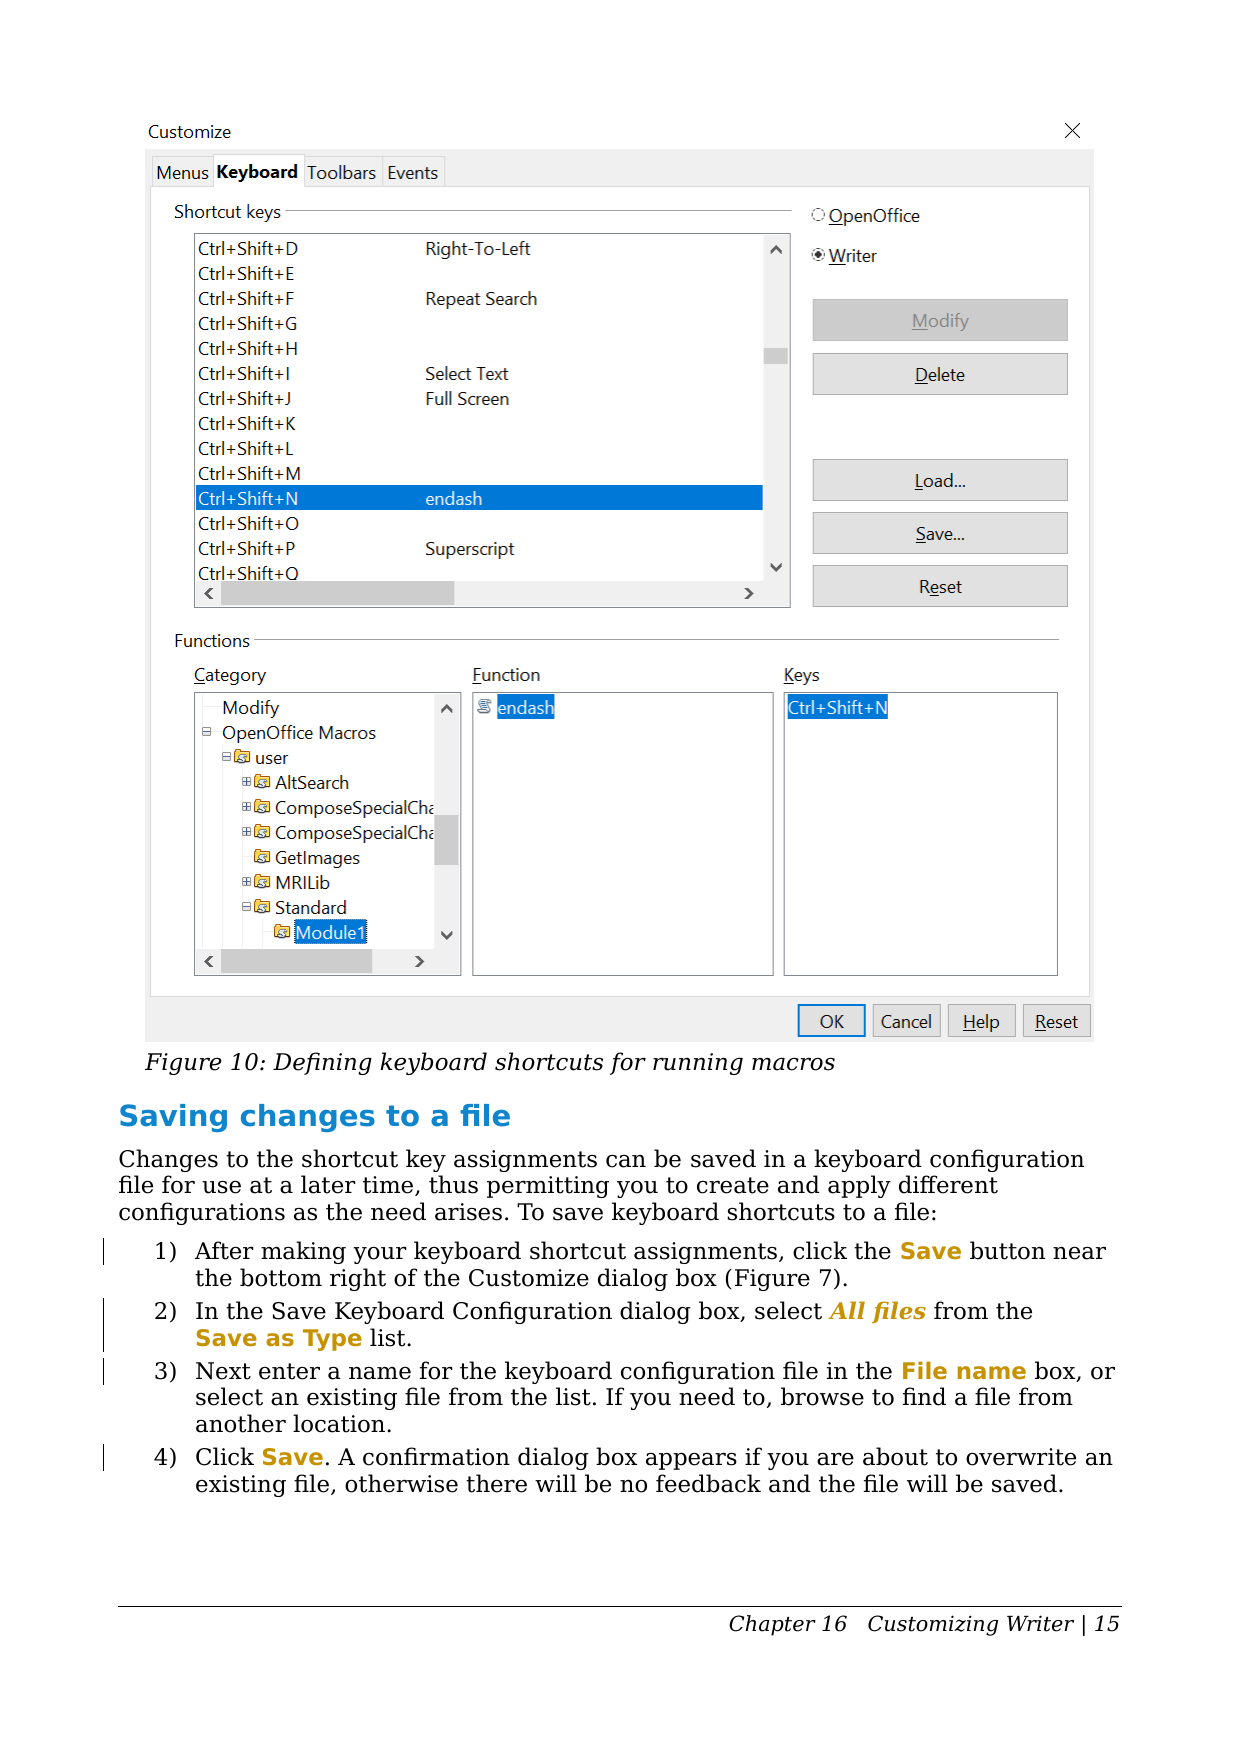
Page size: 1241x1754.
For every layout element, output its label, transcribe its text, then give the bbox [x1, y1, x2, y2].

subtitle Saving changes to a file [118, 1099, 1122, 1133]
text Changes to the shortcut key assignments can be saved in a keyboard configuration file for use at a later time, thus permitting you to create and apply different configurations as the need arises. To save keyboard shortcuts to a file: [118, 1146, 1122, 1226]
list Next enter a name for the keyboard configuration file in the File name box, or select an existing file from the list. If you need to, browse to find a file from another location. [177, 1358, 1122, 1438]
list After making your keyboard shortcut assignments, click the Save button near the bottom right of the Customize dialog box (Figure 7). [177, 1238, 1122, 1292]
list Click Save. A confirmation dialog box appears if you are about to overwrite an existing file, otherwise there will be no feedback and the file will be saved. [177, 1444, 1122, 1497]
list In the Save Keyboard Configuration dialog box, select All files from the Save as Type list. [177, 1298, 1122, 1352]
picture [145, 118, 1094, 1042]
text Figure 10: Defining keyboard shortcuts for running macros [145, 1049, 1095, 1075]
